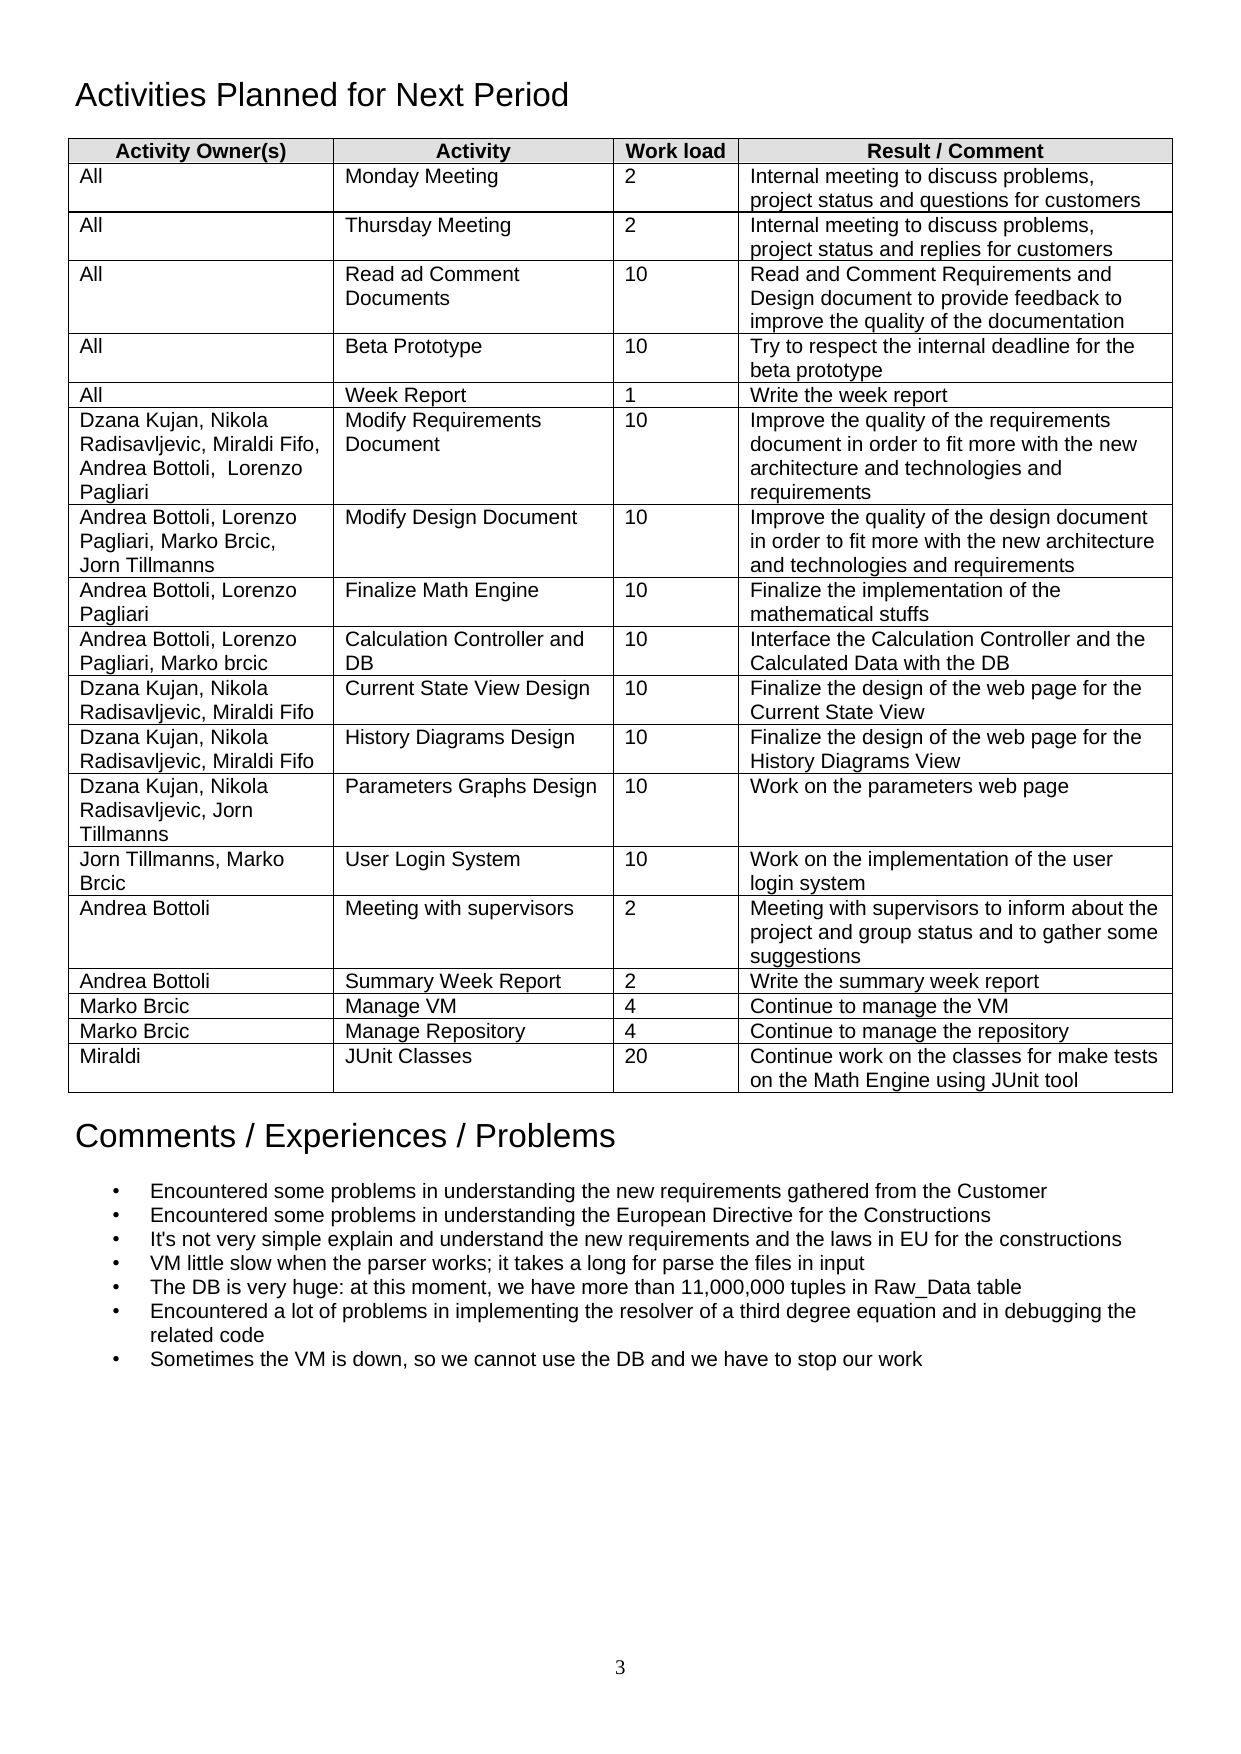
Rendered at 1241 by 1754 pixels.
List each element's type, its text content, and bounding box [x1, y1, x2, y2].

table_cell 20 [614, 1044, 738, 1092]
table_cell 10 [614, 676, 738, 724]
table_cell Summary Week Report [334, 969, 613, 993]
table_cell Thursday Meeting [334, 213, 613, 260]
table_cell 2 [614, 969, 738, 993]
table_cell Andrea Bottoli, Lorenzo Pagliari [69, 578, 333, 626]
table_cell Finalize the design of the web page for the Current State View [739, 676, 1172, 724]
table_header Activity [334, 139, 613, 162]
table_cell Interface the Calculation Controller and the Calculated Data with the DB [739, 627, 1172, 675]
table_cell Work on the implementation of the user login system [739, 847, 1172, 895]
table_cell Continue work on the classes for make tests on the Math Engine using JUnit tool [739, 1044, 1172, 1092]
table_cell Dzana Kujan, Nikola Radisavljevic, Jorn Tillmanns [69, 774, 333, 846]
table_cell Write the week report [739, 383, 1172, 407]
table_cell Andrea Bottoli [69, 969, 333, 993]
table_cell Continue to manage the VM [739, 994, 1172, 1018]
list It's not very simple explain and understand the new requirements and the laws in EU for the constructions [112, 1227, 1165, 1251]
table_cell Dzana Kujan, Nikola Radisavljevic, Miraldi Fifo [69, 676, 333, 724]
table_cell Andrea Bottoli, Lorenzo Pagliari, Marko Brcic, Jorn Tillmanns [69, 505, 333, 577]
table_cell All [69, 261, 333, 333]
table_cell Dzana Kujan, Nikola Radisavljevic, Miraldi Fifo [69, 725, 333, 773]
table_cell Internal meeting to discuss problems, project status and replies for customers [739, 213, 1172, 260]
table_cell Read and Comment Requirements and Design document to provide feedback to improve the quality of the documentation [739, 261, 1172, 333]
list Encountered some problems in understanding the European Directive for the Constructions [112, 1203, 1165, 1227]
table_cell Marko Brcic [69, 1019, 333, 1043]
table_cell 10 [614, 334, 738, 382]
table_cell Calculation Controller and DB [334, 627, 613, 675]
table_cell Modify Design Document [334, 505, 613, 577]
table_cell All [69, 334, 333, 382]
list VM little slow when the parser works; it takes a long for parse the files in input [112, 1251, 1165, 1275]
table_cell Finalize the design of the web page for the History Diagrams View [739, 725, 1172, 773]
table_cell All [69, 383, 333, 407]
table_cell All [69, 213, 333, 260]
table_cell 10 [614, 774, 738, 846]
table_cell Read ad Comment Documents [334, 261, 613, 333]
table_cell Marko Brcic [69, 994, 333, 1018]
list The DB is very huge: at this moment, we have more than 11,000,000 tuples in Raw_Data table [112, 1275, 1165, 1299]
table_cell 2 [614, 896, 738, 968]
table_cell Beta Prototype [334, 334, 613, 382]
table_cell Week Report [334, 383, 613, 407]
table_cell 4 [614, 1019, 738, 1043]
subtitle Activities Planned for Next Period [75, 75, 1165, 113]
table_cell Internal meeting to discuss problems, project status and questions for customers [739, 164, 1172, 211]
list Sometimes the VM is down, so we cannot use the DB and we have to stop our work [112, 1347, 1165, 1371]
table_cell Finalize the implementation of the mathematical stuffs [739, 578, 1172, 626]
table_cell Meeting with supervisors to inform about the project and group status and to gather some suggestions [739, 896, 1172, 968]
table_cell 10 [614, 627, 738, 675]
table_cell Improve the quality of the design document in order to fit more with the new architecture and technologies and requirements [739, 505, 1172, 577]
table_cell Current State View Design [334, 676, 613, 724]
table_cell All [69, 164, 333, 211]
table_header Activity Owner(s) [69, 139, 333, 162]
table_cell Manage Repository [334, 1019, 613, 1043]
table_cell Modify Requirements Document [334, 408, 613, 504]
table_cell 2 [614, 213, 738, 260]
subtitle Comments / Experiences / Problems [75, 1117, 1165, 1155]
table_cell 2 [614, 164, 738, 211]
table_cell Work on the parameters web page [739, 774, 1172, 846]
table_cell Improve the quality of the requirements document in order to fit more with the new architecture and technologies and requirements [739, 408, 1172, 504]
table_cell History Diagrams Design [334, 725, 613, 773]
table_cell Try to respect the internal deadline for the beta prototype [739, 334, 1172, 382]
table_cell Miraldi [69, 1044, 333, 1092]
list Encountered some problems in understanding the new requirements gathered from the Customer [112, 1179, 1165, 1203]
table_cell Meeting with supervisors [334, 896, 613, 968]
table_cell Andrea Bottoli [69, 896, 333, 968]
table_cell 10 [614, 505, 738, 577]
table_cell 10 [614, 847, 738, 895]
table_cell 10 [614, 408, 738, 504]
table_cell Jorn Tillmanns, Marko Brcic [69, 847, 333, 895]
table_cell 4 [614, 994, 738, 1018]
table_header Work load [614, 139, 738, 162]
table_cell Finalize Math Engine [334, 578, 613, 626]
table_cell 10 [614, 725, 738, 773]
table_cell JUnit Classes [334, 1044, 613, 1092]
table_cell Monday Meeting [334, 164, 613, 211]
table_cell Andrea Bottoli, Lorenzo Pagliari, Marko brcic [69, 627, 333, 675]
table_cell Manage VM [334, 994, 613, 1018]
table_cell 10 [614, 261, 738, 333]
table_cell User Login System [334, 847, 613, 895]
table_cell Write the summary week report [739, 969, 1172, 993]
table_cell Parameters Graphs Design [334, 774, 613, 846]
table_cell Dzana Kujan, Nikola Radisavljevic, Miraldi Fifo, Andrea Bottoli, Lorenzo Pagliari [69, 408, 333, 504]
table_cell Continue to manage the repository [739, 1019, 1172, 1043]
table_cell 1 [614, 383, 738, 407]
list Encountered a lot of problems in implementing the resolver of a third degree equation and in debugging the related code [112, 1299, 1165, 1347]
table_cell 10 [614, 578, 738, 626]
table_header Result / Comment [739, 139, 1172, 162]
